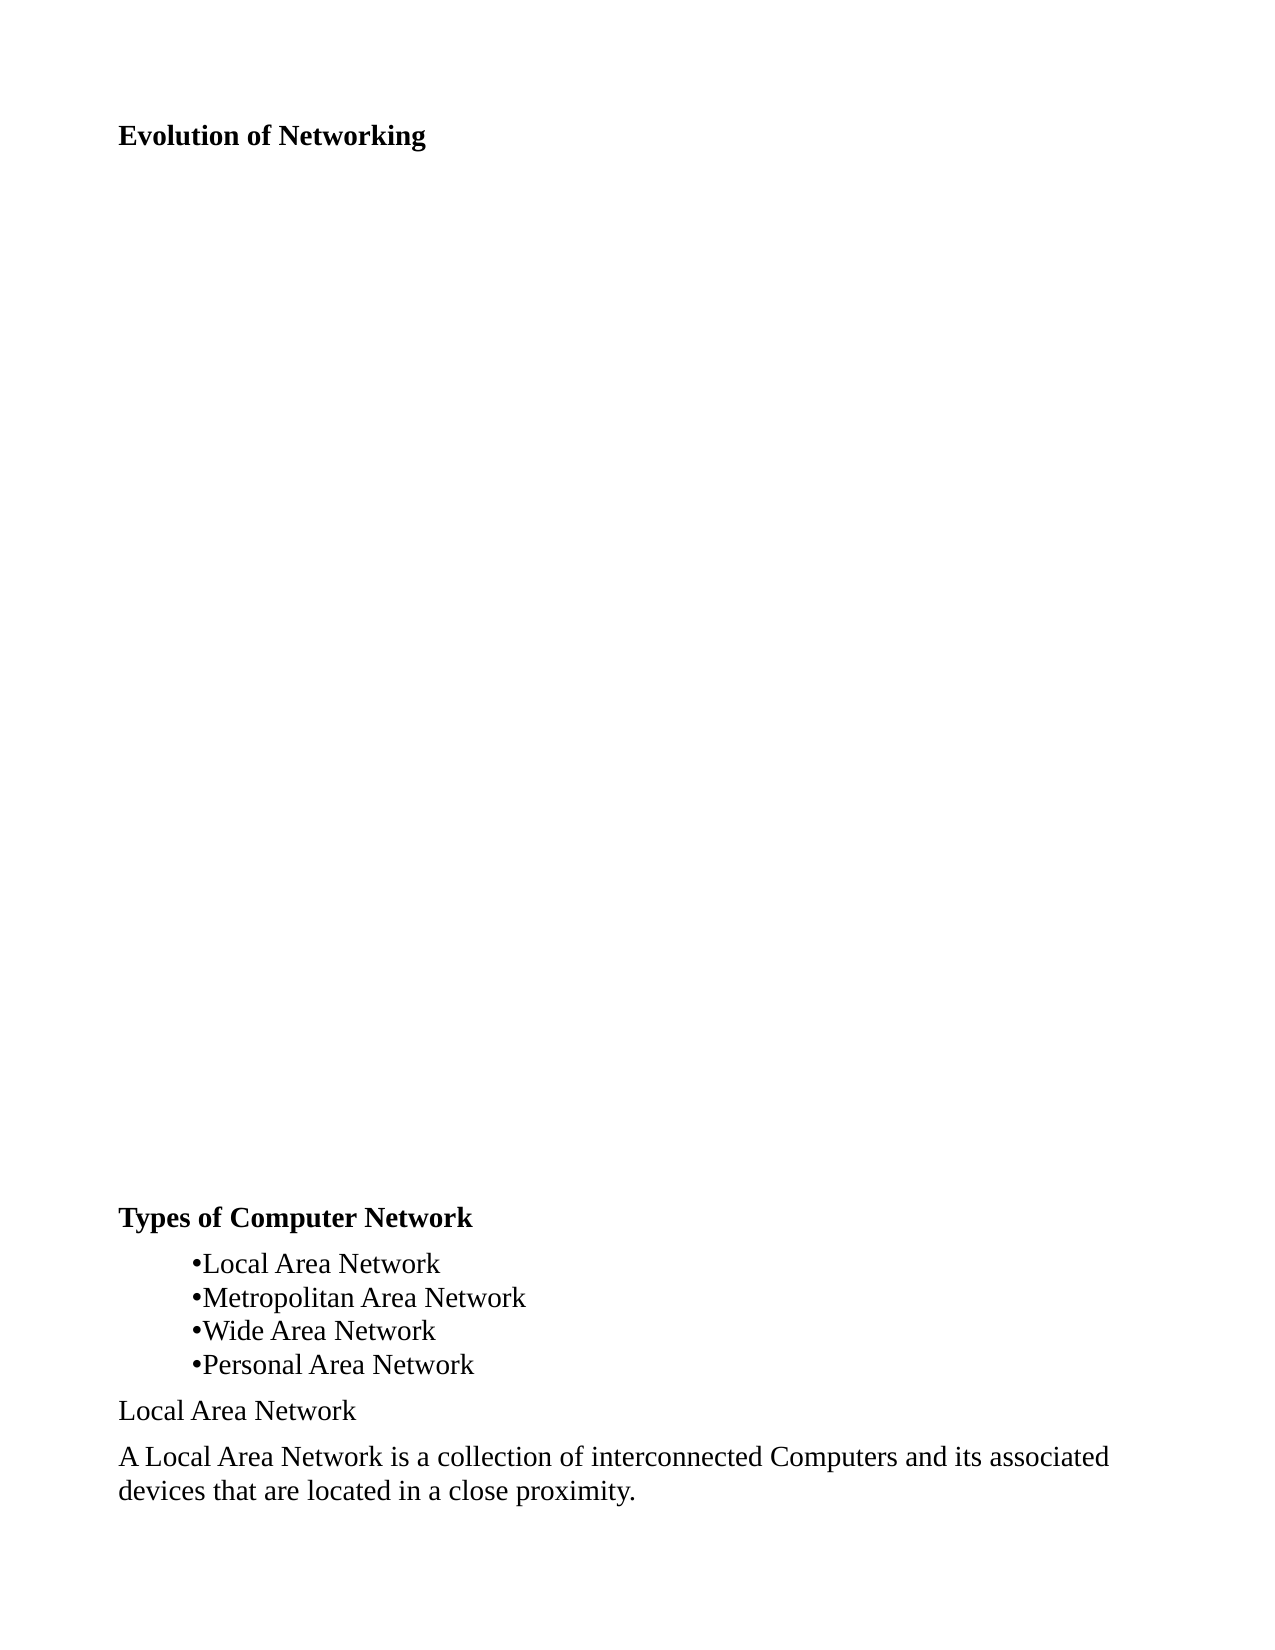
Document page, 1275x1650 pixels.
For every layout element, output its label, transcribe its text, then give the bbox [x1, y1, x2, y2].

subtitle Evolution of Networking [118, 118, 1157, 152]
subtitle Types of Computer Network [118, 1200, 1157, 1234]
list Local Area Network [118, 1246, 1157, 1280]
text Local Area Network [118, 1393, 1157, 1427]
text A Local Area Network is a collection of interconnected Computers and its associated devices that are located in a close proximity. [118, 1439, 1157, 1506]
list Personal Area Network [118, 1347, 1157, 1381]
list Wide Area Network [118, 1313, 1157, 1347]
list Metropolitan Area Network [118, 1280, 1157, 1313]
